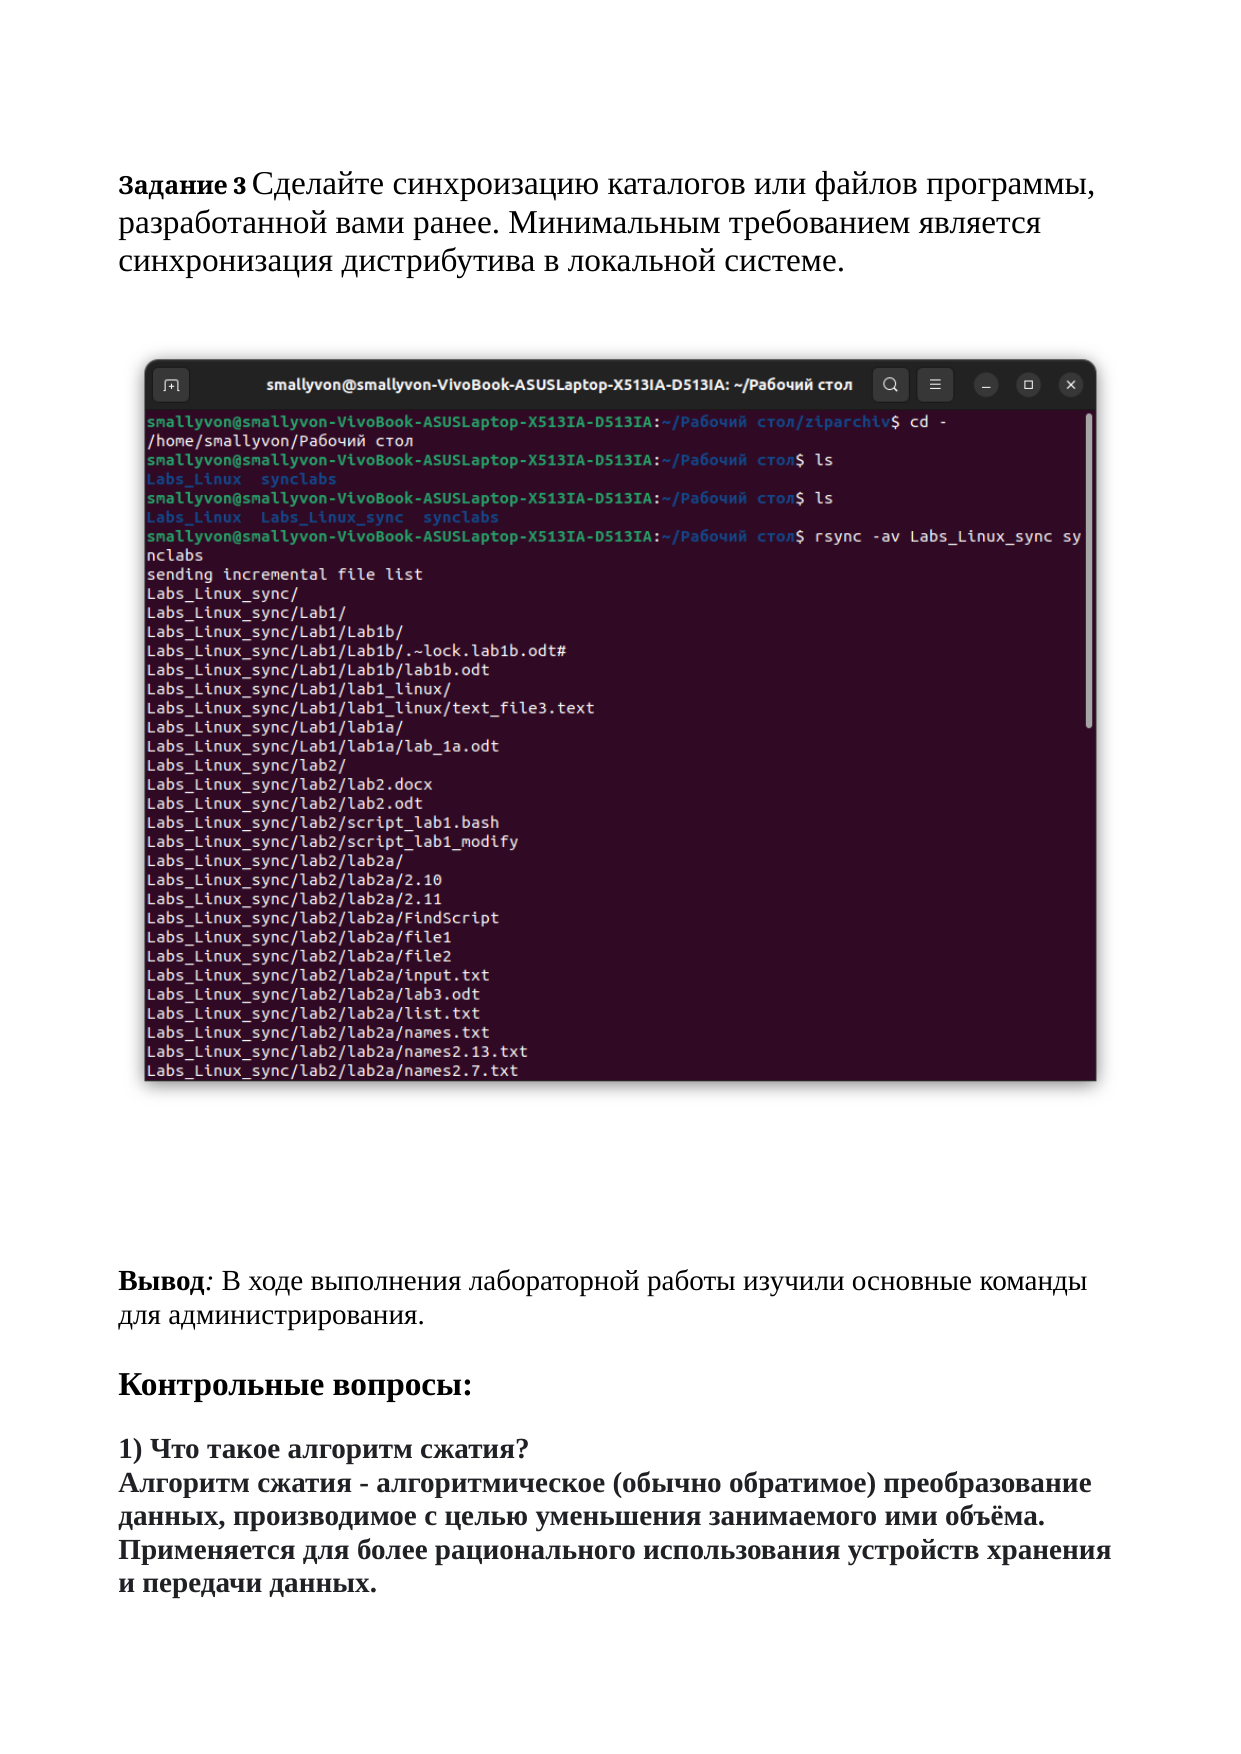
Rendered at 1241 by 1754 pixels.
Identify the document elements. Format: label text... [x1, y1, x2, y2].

text Вывод: В ходе выполнения лабораторной работы изучили основные команды для администрирования. Контрольные вопросы: [118, 1263, 1122, 1402]
picture [118, 336, 1123, 1111]
subtitle Задание 3 Сделайте синхроизацию каталогов или файлов программы, разработанной вами ранее. Минимальным требованием является синхронизация дистрибутива в локальной системе. [118, 164, 1122, 279]
text 1) Что такое алгоритм сжатия? [118, 1431, 1122, 1465]
text Алгоритм сжатия - алгоритмическое (обычно обратимое) преобразование данных, производимое с целью уменьшения занимаемого ими объёма. Применяется для более рационального использования устройств хранения и передачи данных. [118, 1465, 1122, 1599]
